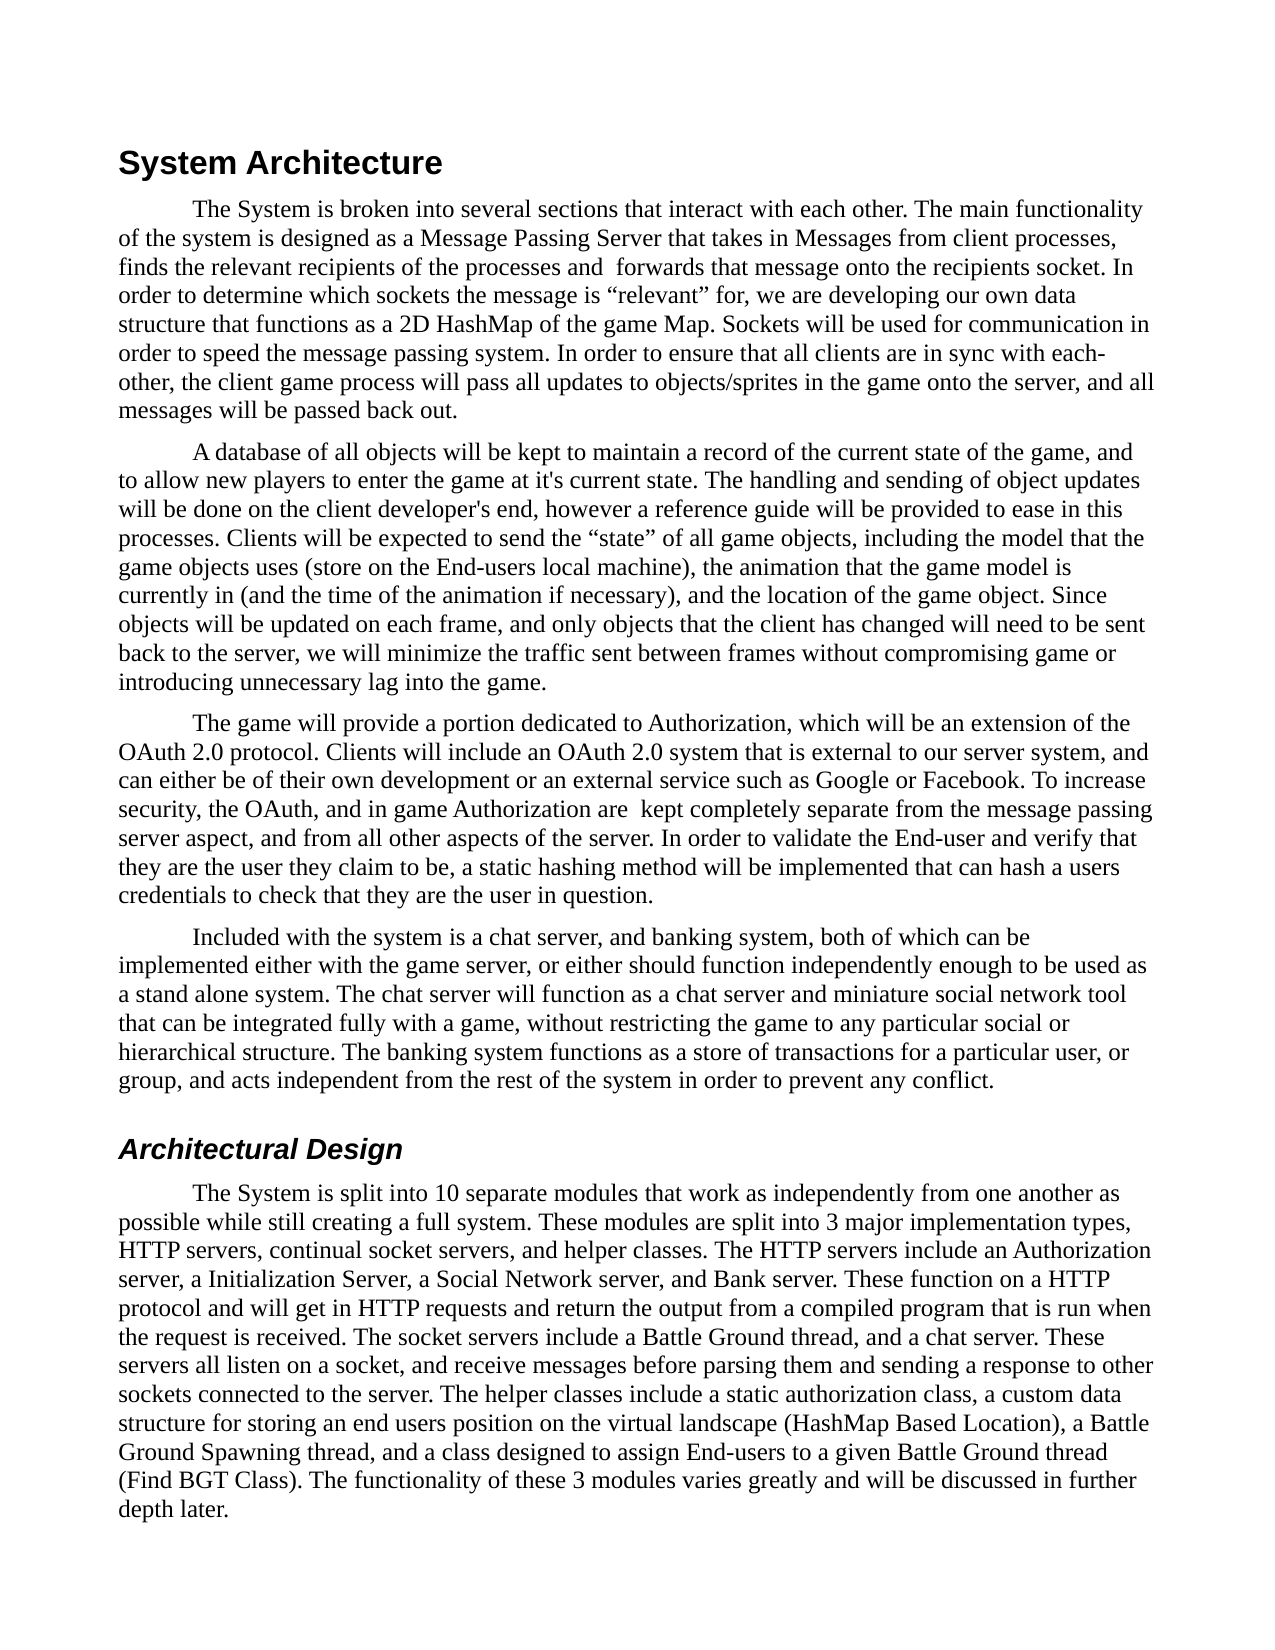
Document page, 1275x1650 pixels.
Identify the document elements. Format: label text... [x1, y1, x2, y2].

text The System is split into 10 separate modules that work as independently from one another as possible while still creating a full system. These modules are split into 3 major implementation types, HTTP servers, continual socket servers, and helper classes. The HTTP servers include an Authorization server, a Initialization Server, a Social Network server, and Bank server. These function on a HTTP protocol and will get in HTTP requests and return the output from a compiled program that is run when the request is received. The socket servers include a Battle Ground thread, and a chat server. These servers all listen on a socket, and receive messages before parsing them and sending a response to other sockets connected to the server. The helper classes include a static authorization class, a custom data structure for storing an end users position on the virtual landscape (HashMap Based Location), a Battle Ground Spawning thread, and a class designed to assign End-users to a given Battle Ground thread (Find BGT Class). The functionality of these 3 modules varies greatly and will be discussed in further depth later. [118, 1178, 1157, 1523]
subtitle System Architecture [118, 143, 1157, 182]
subtitle Architectural Design [118, 1132, 1157, 1165]
text Included with the system is a chat server, and banking system, both of which can be implemented either with the game server, or either should function independently enough to be used as a stand alone system. The chat server will function as a chat server and miniature social network tool that can be integrated fully with a game, without restricting the game to any particular social or hierarchical structure. The banking system functions as a store of transactions for a particular user, or group, and acts independent from the rest of the system in order to prevent any conflict. [118, 922, 1157, 1094]
text The game will provide a portion dedicated to Authorization, which will be an extension of the OAuth 2.0 protocol. Clients will include an OAuth 2.0 system that is external to our server system, and can either be of their own development or an external service such as Google or Facebook. To increase security, the OAuth, and in game Authorization are kept completely separate from the message passing server aspect, and from all other aspects of the server. In order to validate the End-user and verify that they are the user they claim to be, a static hashing method will be implemented that can hash a users credentials to check that they are the user in question. [118, 708, 1157, 909]
text A database of all objects will be kept to maintain a record of the current state of the game, and to allow new players to enter the game at it's current state. The handling and sending of object updates will be done on the client developer's end, however a reference guide will be provided to ease in this processes. Clients will be expected to send the “state” of all game objects, including the model that the game objects uses (store on the End-users local machine), the animation that the game model is currently in (and the time of the animation if necessary), and the location of the game object. Since objects will be updated on each frame, and only objects that the client has changed will need to be sent back to the server, we will minimize the traffic sent between frames without compromising game or introducing unnecessary lag into the game. [118, 437, 1157, 696]
text The System is broken into several sections that interact with each other. The main functionality of the system is designed as a Message Passing Server that takes in Messages from client processes, finds the relevant recipients of the processes and forwards that message onto the recipients socket. In order to determine which sockets the message is “relevant” for, we are developing our own data structure that functions as a 2D HashMap of the game Map. Sockets will be used for communication in order to speed the message passing system. In order to ensure that all clients are in sync with each-other, the client game process will pass all updates to objects/sprites in the game onto the server, and all messages will be passed back out. [118, 194, 1157, 424]
